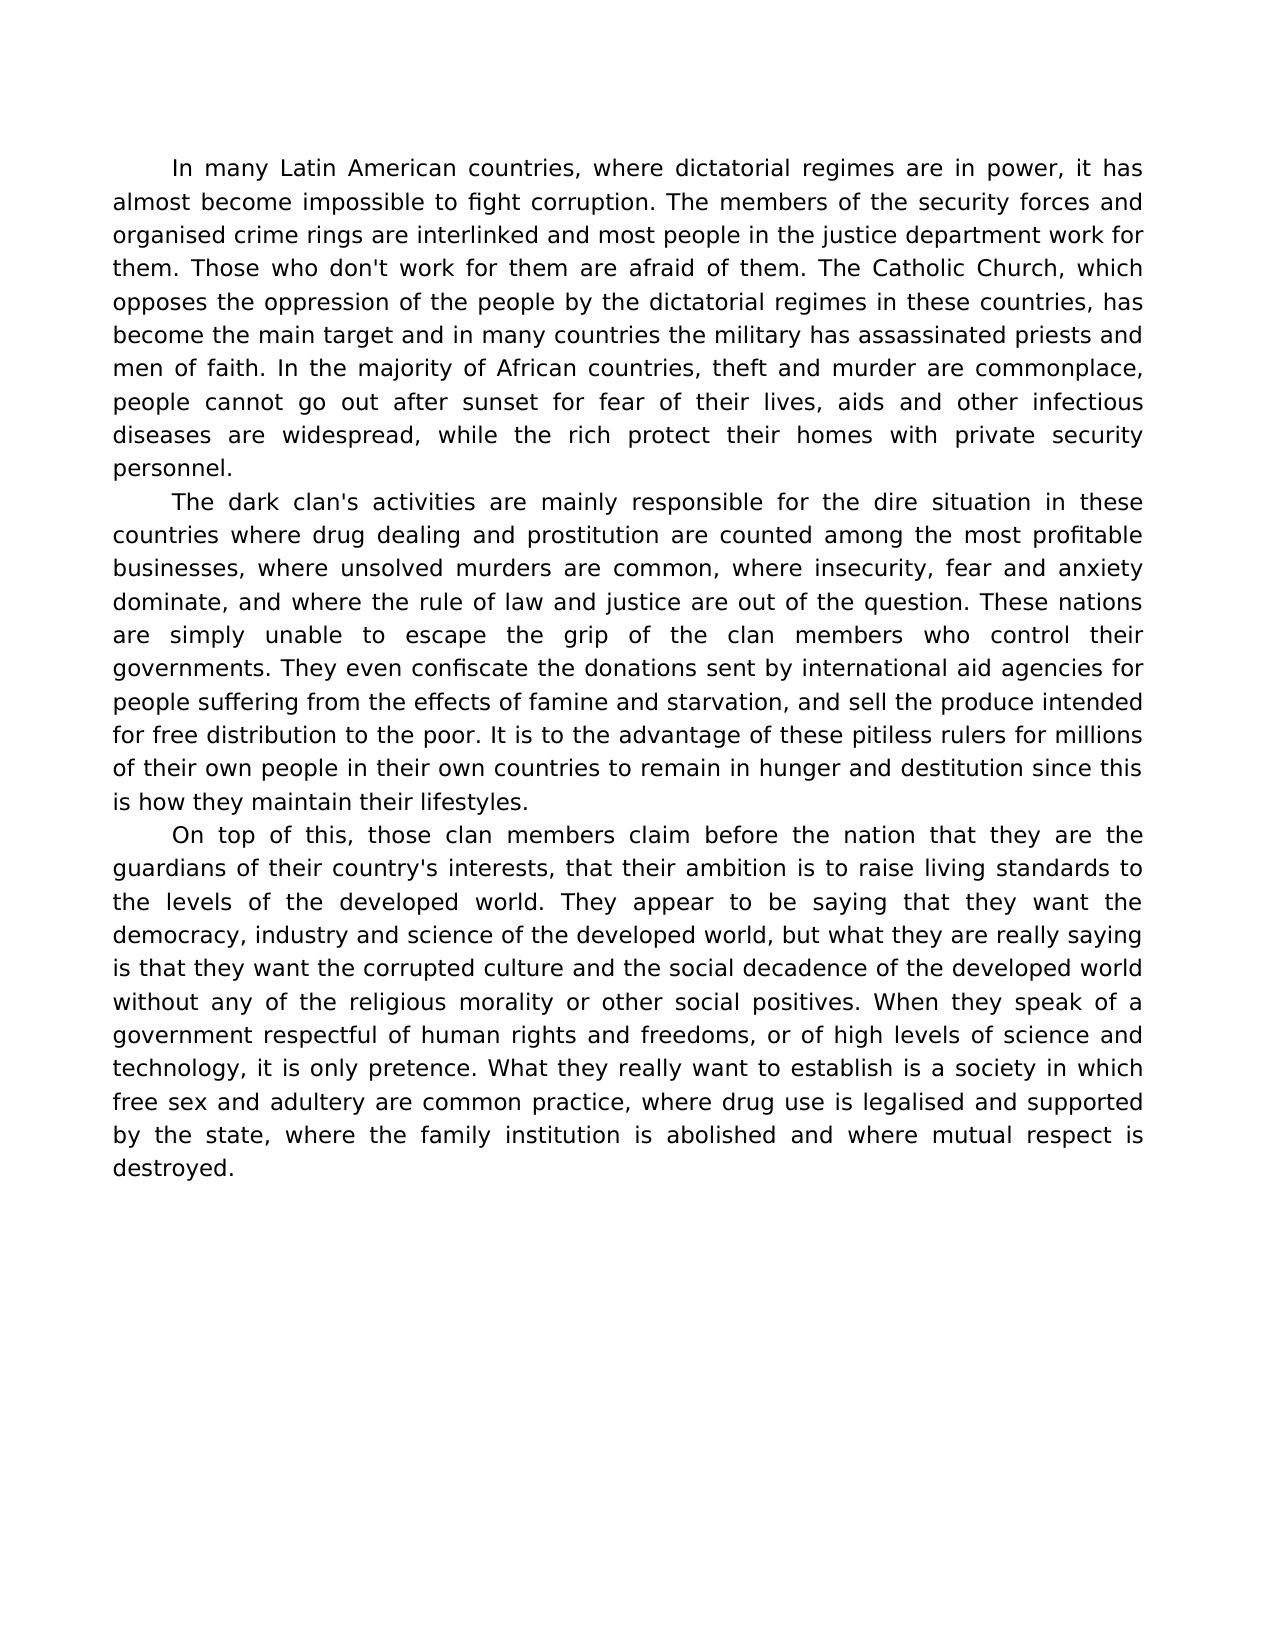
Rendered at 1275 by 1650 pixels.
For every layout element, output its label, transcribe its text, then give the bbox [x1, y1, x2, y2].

text In many Latin American countries, where dictatorial regimes are in power, it has almost become impossible to fight corruption. The members of the security forces and organised crime rings are interlinked and most people in the justice department work for them. Those who don't work for them are afraid of them. The Catholic Church, which opposes the oppression of the people by the dictatorial regimes in these countries, has become the main target and in many countries the military has assassinated priests and men of faith. In the majority of African countries, theft and murder are commonplace, people cannot go out after sunset for fear of their lives, aids and other infectious diseases are widespread, while the rich protect their homes with private security personnel. [112, 150, 1145, 483]
text The dark clan's activities are mainly responsible for the dire situation in these countries where drug dealing and prostitution are counted among the most profitable businesses, where unsolved murders are common, where insecurity, fear and anxiety dominate, and where the rule of law and justice are out of the question. These nations are simply unable to escape the grip of the clan members who control their governments. They even confiscate the donations sent by international aid agencies for people suffering from the effects of famine and starvation, and sell the produce intended for free distribution to the poor. It is to the advantage of these pitiless rulers for millions of their own people in their own countries to remain in hunger and destitution since this is how they maintain their lifestyles. [112, 483, 1145, 817]
text On top of this, those clan members claim before the nation that they are the guardians of their country's interests, that their ambition is to raise living standards to the levels of the developed world. They appear to be saying that they want the democracy, industry and science of the developed world, but what they are really saying is that they want the corrupted culture and the social decadence of the developed world without any of the religious morality or other social positives. When they speak of a government respectful of human rights and freedoms, or of high levels of science and technology, it is only pretence. What they really want to establish is a society in which free sex and adultery are common practice, where drug use is legalised and supported by the state, where the family institution is abolished and where mutual respect is destroyed. [112, 817, 1145, 1183]
